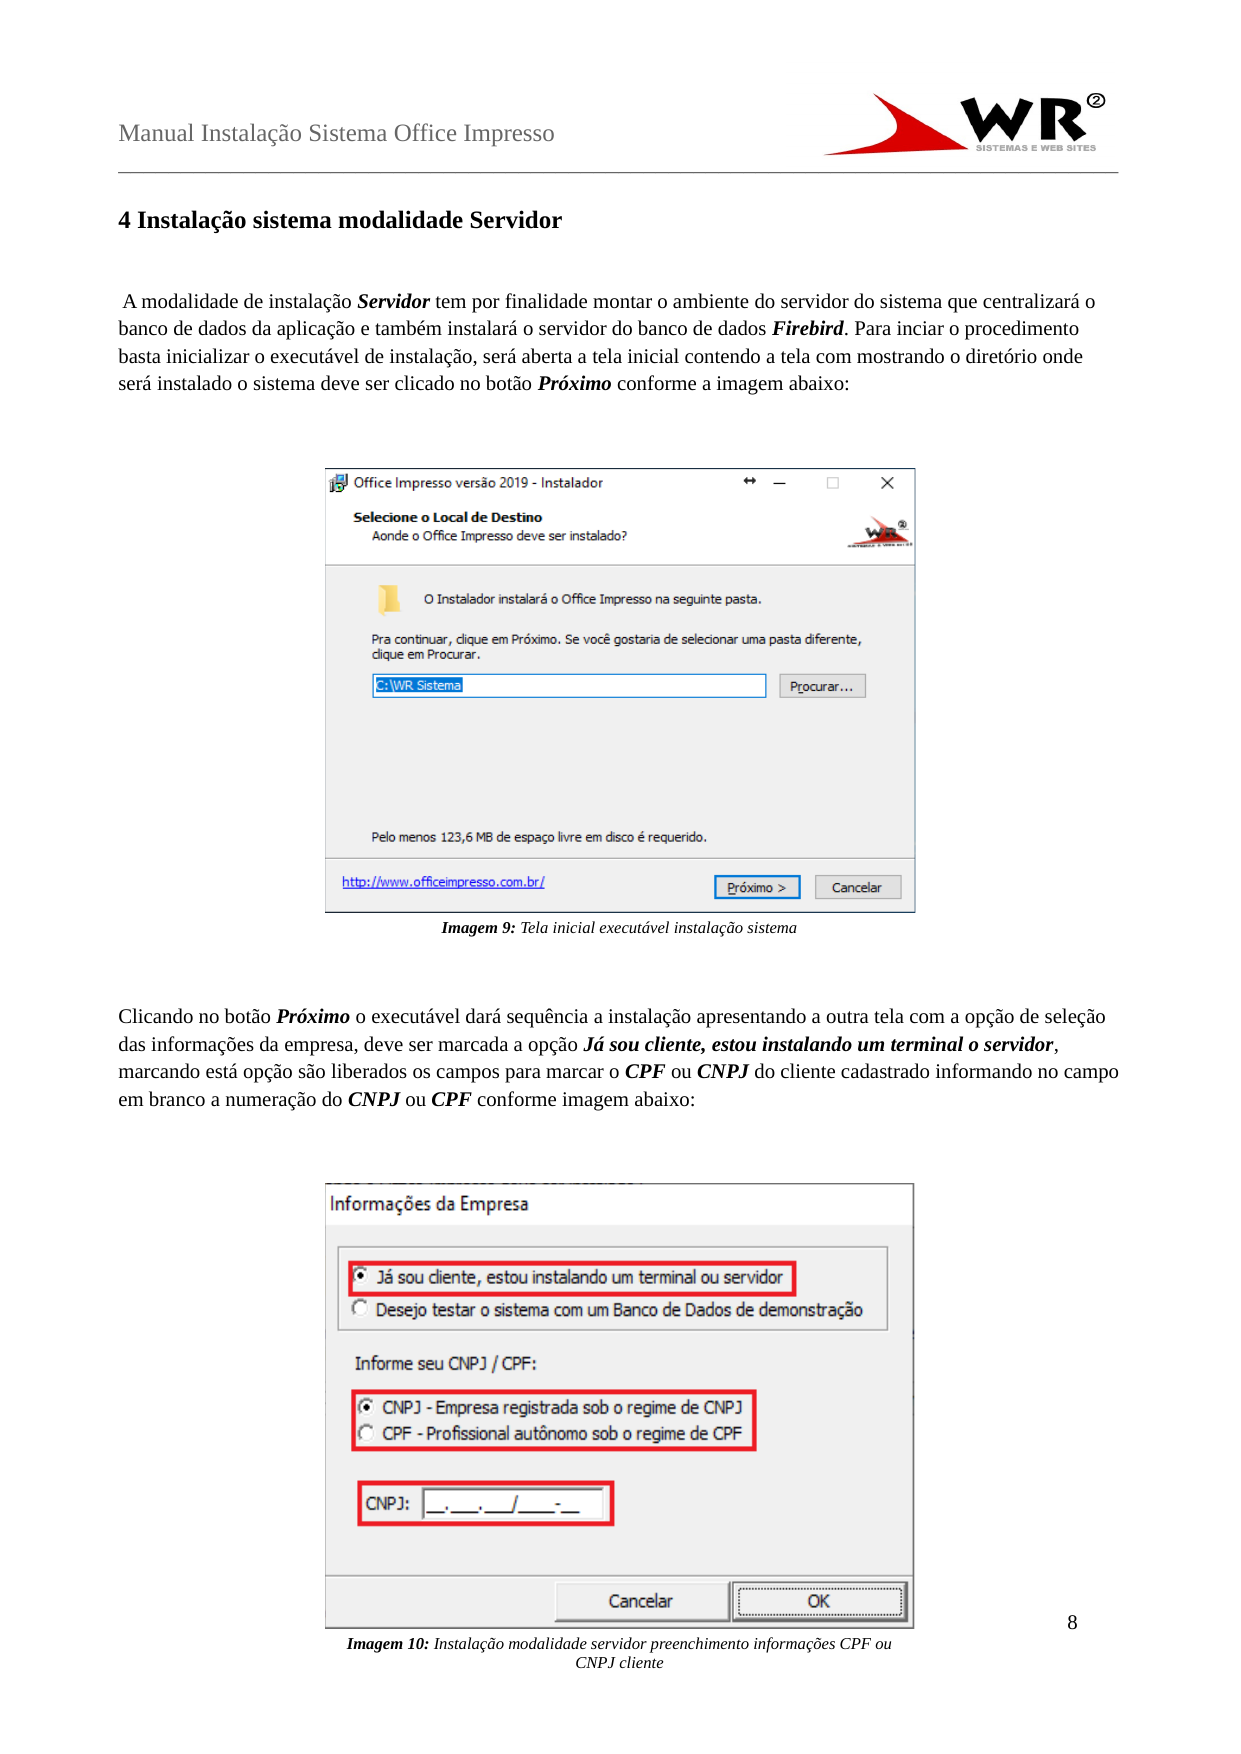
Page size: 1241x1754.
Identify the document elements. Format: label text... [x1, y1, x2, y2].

text Imagem 9: Tela inicial executável instalação sistema [325, 913, 915, 937]
subtitle 4 Instalação sistema modalidade Servidor [118, 205, 1122, 234]
text Clicando no botão Próximo o executável dará sequência a instalação apresentando a outra tela com a opção de seleção das informações da empresa, deve ser marcada a opção Já sou cliente, estou instalando um terminal o servidor, marcando está opção são liberados os campos para marcar o CPF ou CNPJ do cliente cadastrado informando no campo em branco a numeração do CNPJ ou CPF conforme imagem abaixo: [118, 1004, 1122, 1111]
picture [325, 468, 916, 913]
text Imagem 10: Instalação modalidade servidor preenchimento informações CPF ou CNPJ cliente [325, 1629, 915, 1672]
picture [325, 1183, 916, 1629]
picture [786, 52, 1116, 167]
text A modalidade de instalação Servidor tem por finalidade montar o ambiente do servidor do sistema que centralizará o banco de dados da aplicação e também instalará o servidor do banco de dados Firebird. Para inciar o procedimento basta inicializar o executável de instalação, será aberta a tela inicial contendo a tela com mostrando o diretório onde será instalado o sistema deve ser clicado no botão Próximo conforme a imagem abaixo: [118, 288, 1122, 395]
